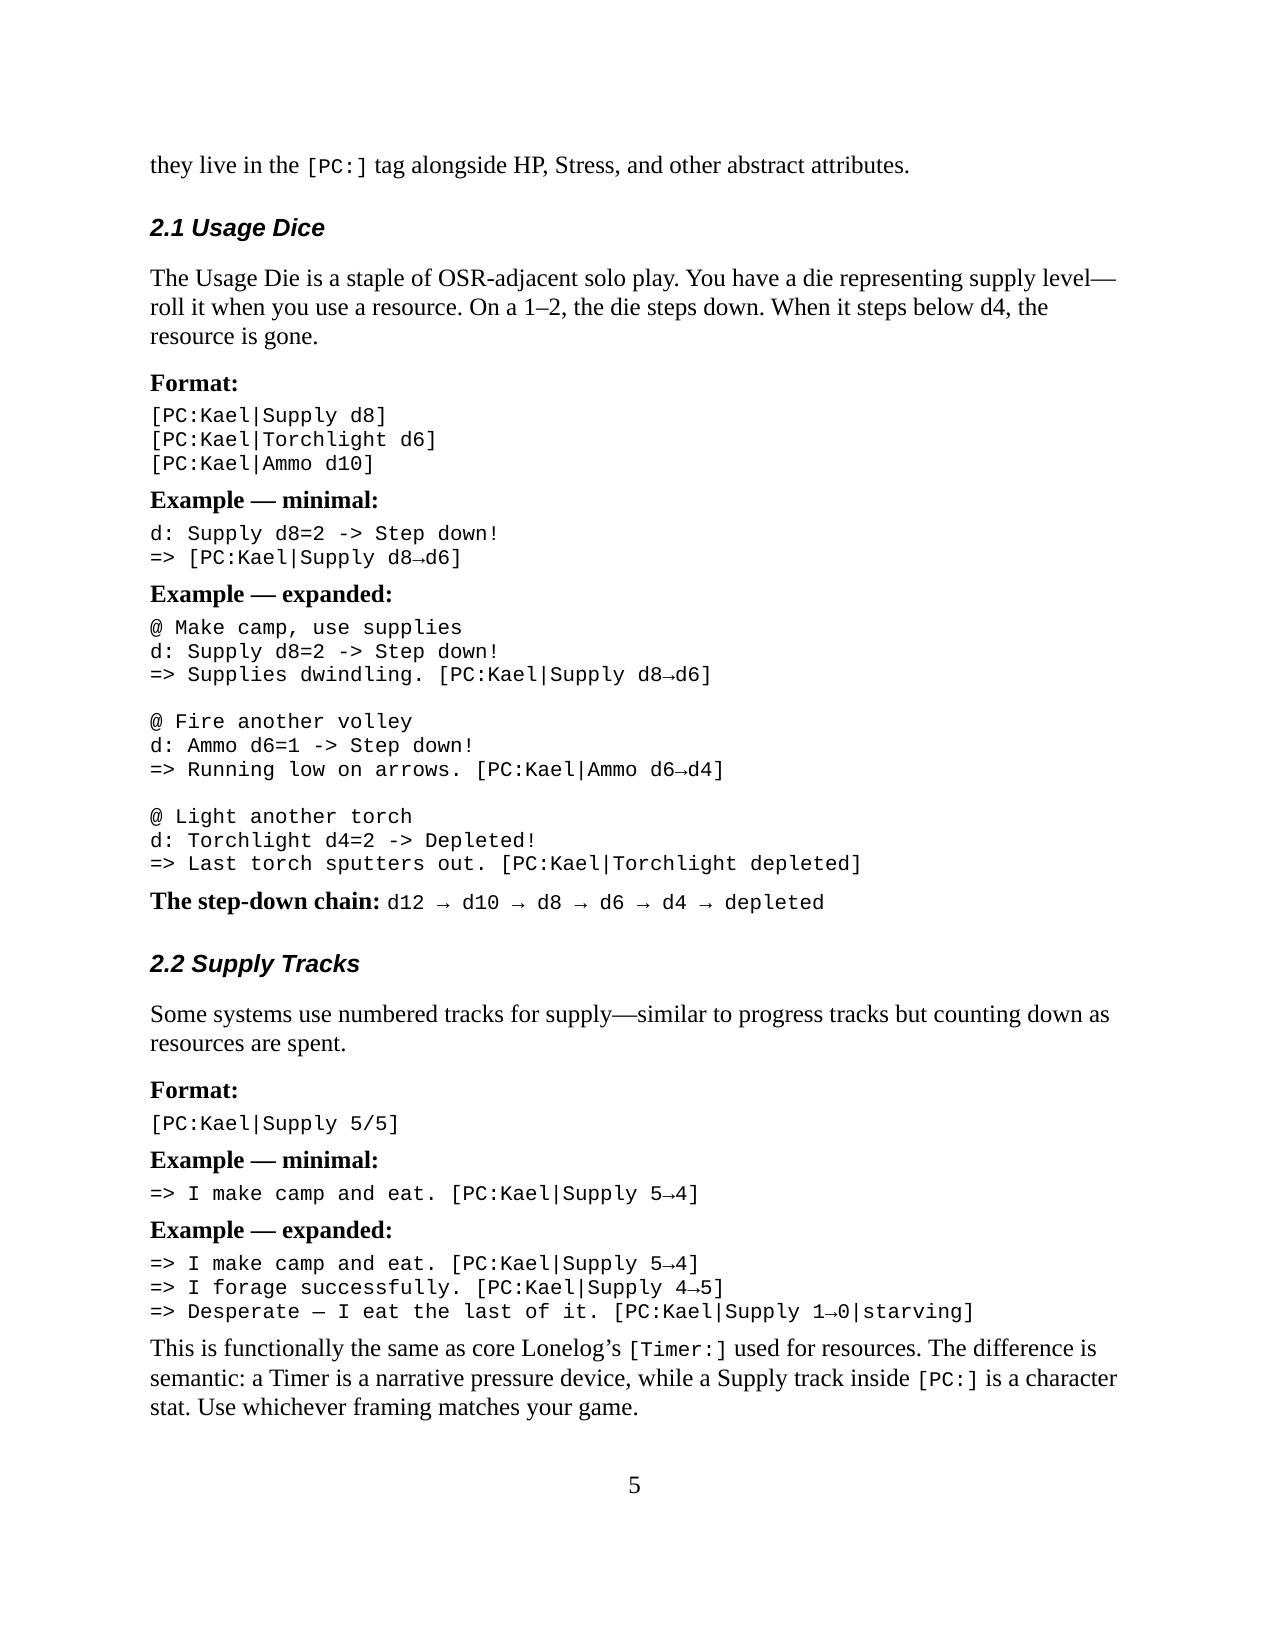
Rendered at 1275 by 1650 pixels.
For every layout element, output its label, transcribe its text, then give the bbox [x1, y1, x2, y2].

text @ Fire another volley [150, 712, 1125, 735]
text [PC:Kael|Torchlight d6] [150, 429, 1125, 453]
text Example — expanded: [150, 579, 1125, 608]
text they live in the [PC:] tag alongside HP, Stress, and other abstract attributes. [150, 150, 1125, 179]
text [PC:Kael|Supply 5/5] [150, 1113, 1125, 1136]
text Example — minimal: [150, 485, 1125, 514]
text @ Light another torch [150, 806, 1125, 830]
text Format: [150, 368, 1125, 396]
text Example — minimal: [150, 1145, 1125, 1174]
text The Usage Die is a staple of OSR-adjacent solo play. You have a die representing supply level—roll it when you use a resource. On a 1–2, the die steps down. When it steps below d4, the resource is gone. [150, 263, 1125, 350]
text => I make camp and eat. [PC:Kael|Supply 5→4] [150, 1183, 1125, 1207]
text @ Make camp, use supplies [150, 617, 1125, 641]
text The step-down chain: d12 → d10 → d8 → d6 → d4 → depleted [150, 886, 1125, 916]
text => [PC:Kael|Supply d8→d6] [150, 547, 1125, 570]
text Format: [150, 1075, 1125, 1104]
text d: Supply d8=2 -> Step down! [150, 523, 1125, 547]
text [PC:Kael|Ammo d10] [150, 453, 1125, 476]
text => Last torch sputters out. [PC:Kael|Torchlight depleted] [150, 853, 1125, 877]
text => Running low on arrows. [PC:Kael|Ammo d6→d4] [150, 759, 1125, 782]
text => I make camp and eat. [PC:Kael|Supply 5→4] [150, 1253, 1125, 1277]
subtitle 2.1 Usage Dice [150, 213, 1125, 242]
text d: Supply d8=2 -> Step down! [150, 641, 1125, 664]
text d: Torchlight d4=2 -> Depleted! [150, 830, 1125, 853]
subtitle 2.2 Supply Tracks [150, 949, 1125, 978]
text => Desperate — I eat the last of it. [PC:Kael|Supply 1→0|starving] [150, 1301, 1125, 1324]
text => Supplies dwindling. [PC:Kael|Supply d8→d6] [150, 664, 1125, 688]
text Example — expanded: [150, 1216, 1125, 1244]
text This is functionally the same as core Lonelog’s [Timer:] used for resources. The difference is semantic: a Timer is a narrative pressure device, while a Supply track inside [PC:] is a character stat. Use whichever framing matches your game. [150, 1333, 1125, 1421]
text d: Ammo d6=1 -> Step down! [150, 735, 1125, 759]
text [PC:Kael|Supply d8] [150, 405, 1125, 429]
text Some systems use numbered tracks for supply—similar to progress tracks but counting down as resources are spent. [150, 999, 1125, 1057]
text => I forage successfully. [PC:Kael|Supply 4→5] [150, 1277, 1125, 1301]
